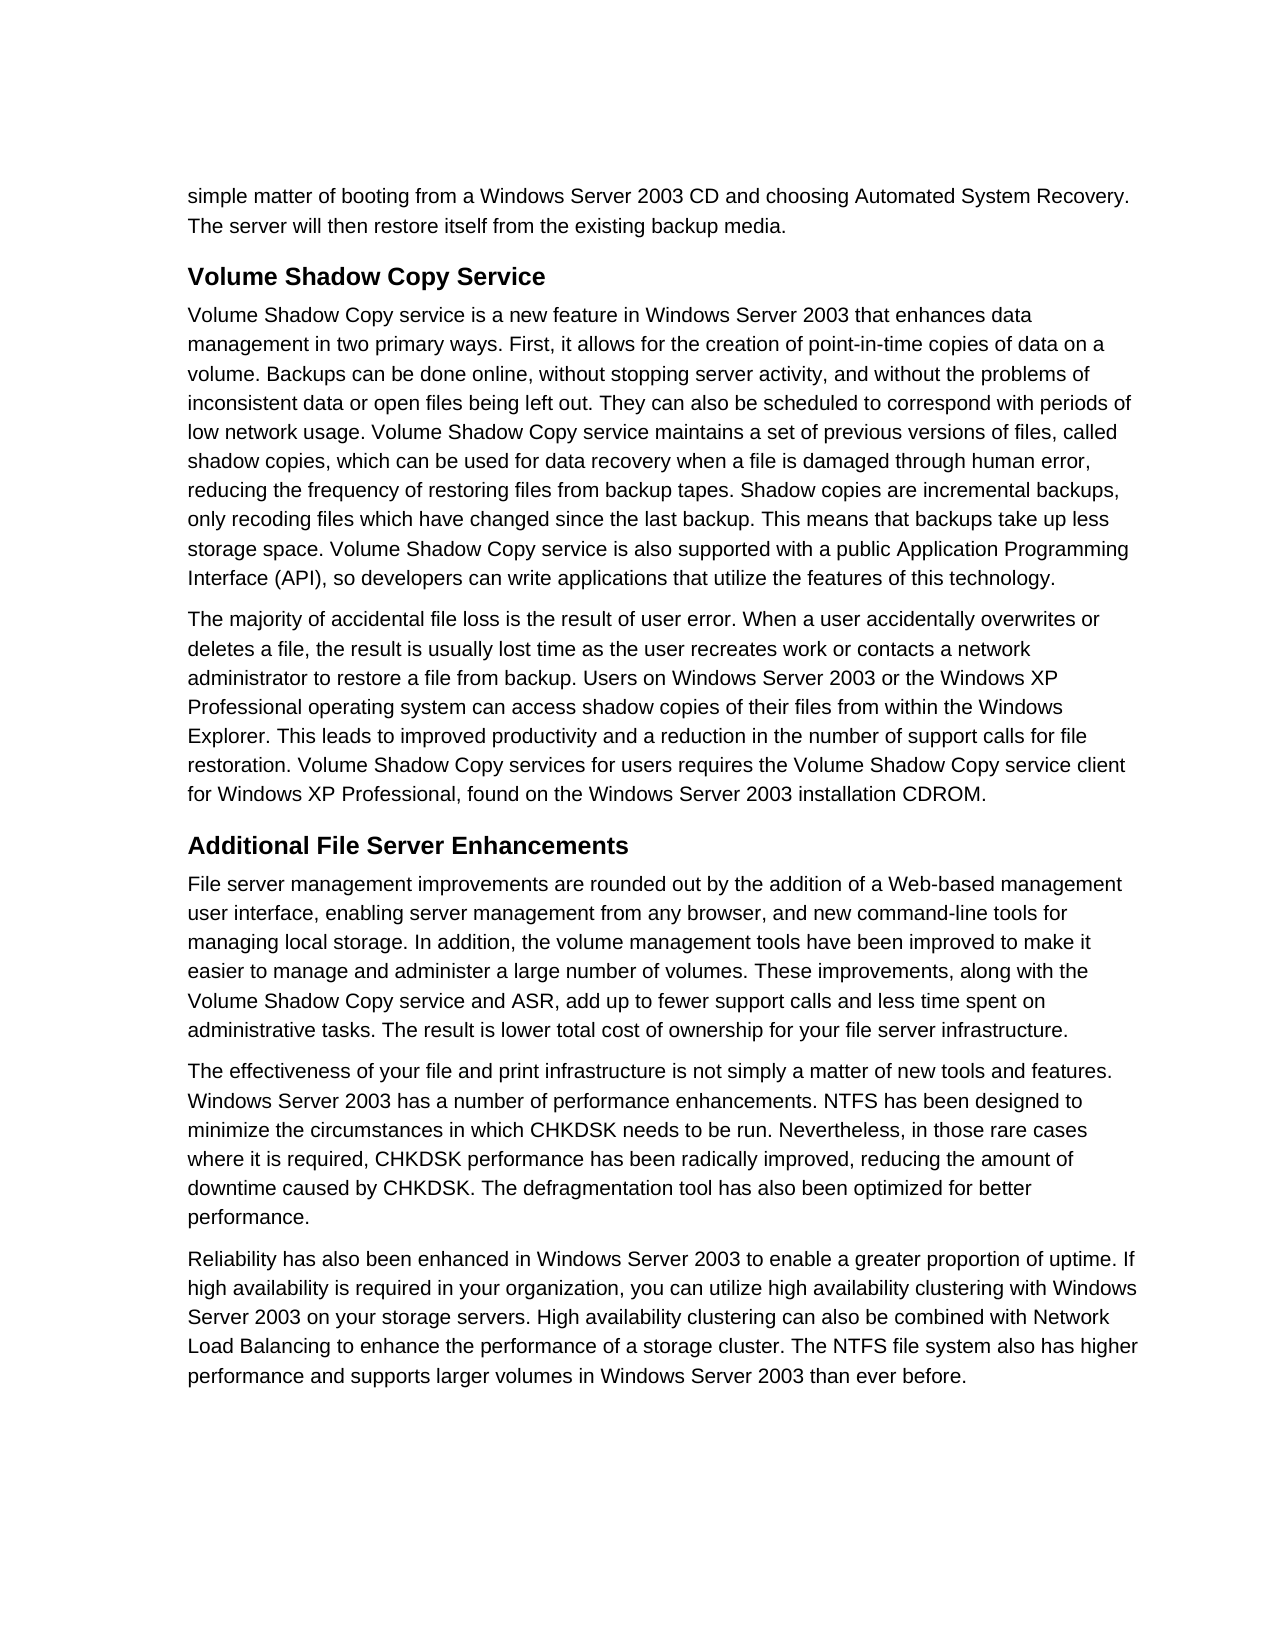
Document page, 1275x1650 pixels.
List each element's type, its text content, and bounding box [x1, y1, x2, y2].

text The effectiveness of your file and print infrastructure is not simply a matter of new tools and features. Windows Server 2003 has a number of performance enhancements. NTFS has been designed to minimize the circumstances in which CHKDSK needs to be run. Nevertheless, in those rare cases where it is required, CHKDSK performance has been radically improved, reducing the amount of downtime caused by CHKDSK. The defragmentation tool has also been optimized for better performance. [187, 1054, 1144, 1229]
subtitle Additional File Server Enhancements [187, 831, 1181, 860]
text The majority of accidental file loss is the result of user error. When a user accidentally overwrites or deletes a file, the result is usually lost time as the user recreates work or contacts a network administrator to restore a file from backup. Users on Windows Server 2003 or the Windows XP Professional operating system can access shadow copies of their files from within the Windows Explorer. This leads to improved productivity and a reduction in the number of support calls for file restoration. Volume Shadow Copy services for users requires the Volume Shadow Copy service client for Windows XP Professional, found on the Windows Server 2003 installation CDROM. [187, 602, 1144, 806]
text File server management improvements are rounded out by the addition of a Web-based management user interface, enabling server management from any browser, and new command-line tools for managing local storage. In addition, the volume management tools have been improved to make it easier to manage and administer a large number of volumes. These improvements, along with the Volume Shadow Copy service and ASR, add up to fewer support calls and less time spent on administrative tasks. The result is lower total cost of ownership for your file server infrastructure. [187, 867, 1144, 1042]
text Volume Shadow Copy service is a new feature in Windows Server 2003 that enhances data management in two primary ways. First, it allows for the creation of point-in-time copies of data on a volume. Backups can be done online, without stopping server activity, and without the problems of inconsistent data or open files being left out. They can also be scheduled to correspond with periods of low network usage. Volume Shadow Copy service maintains a set of previous versions of files, called shadow copies, which can be used for data recovery when a file is damaged through human error, reducing the frequency of restoring files from backup tapes. Shadow copies are incremental backups, only recoding files which have changed since the last backup. This means that backups take up less storage space. Volume Shadow Copy service is also supported with a public Application Programming Interface (API), so developers can write applications that utilize the features of this technology. [187, 298, 1144, 589]
subtitle Volume Shadow Copy Service [187, 262, 1181, 292]
text Reliability has also been enhanced in Windows Server 2003 to enable a greater proportion of uptime. If high availability is required in your organization, you can utilize high availability clustering with Windows Server 2003 on your storage servers. High availability clustering can also be combined with Network Load Balancing to enhance the performance of a storage cluster. The NTFS file system also has higher performance and supports larger volumes in Windows Server 2003 than ever before. [187, 1242, 1144, 1387]
text simple matter of booting from a Windows Server 2003 CD and choosing Automated System Recovery. The server will then restore itself from the existing backup media. [187, 179, 1144, 237]
